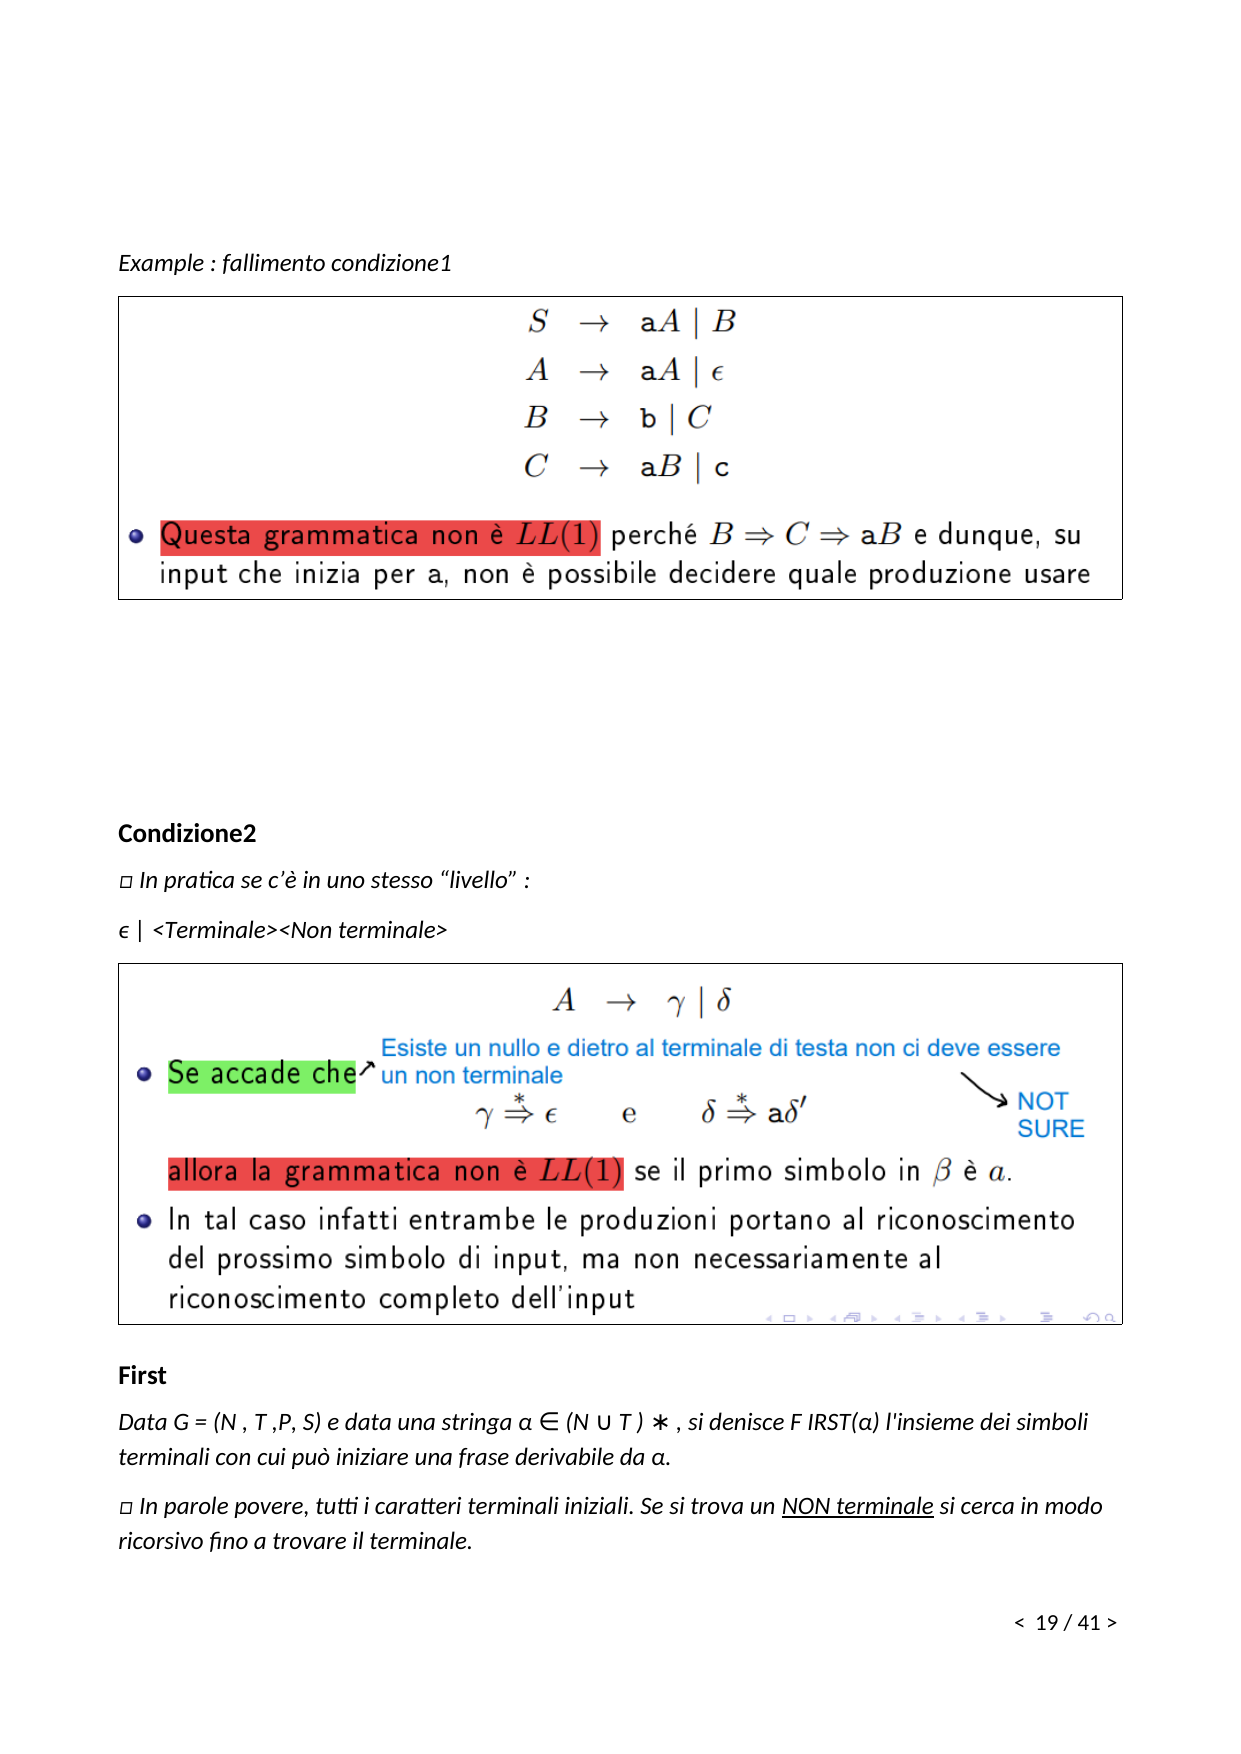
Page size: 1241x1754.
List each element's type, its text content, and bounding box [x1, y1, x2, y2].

text ϵ | <Terminale><Non terminale> [118, 914, 1122, 944]
text □ In pratica se c’è in uno stesso “livello” : [118, 864, 1122, 895]
text □ In parole povere, tutti i caratteri terminali iniziali. Se si trova un NON terminale si cerca in modo ricorsivo fino a trovare il terminale. [118, 1490, 1122, 1556]
subtitle First [118, 1358, 1122, 1391]
picture [121, 299, 1119, 596]
picture [121, 966, 1119, 1322]
subtitle Condizione2 [118, 816, 1122, 849]
text Data G = (N , T ,P, S) e data una stringa α ∈ (N ∪ T ) ∗ , si denisce F IRST(α) l'insieme dei simboli terminali con cui può iniziare una frase derivabile da α. [118, 1406, 1122, 1471]
text Example : fallimento condizione1 [118, 247, 1122, 277]
